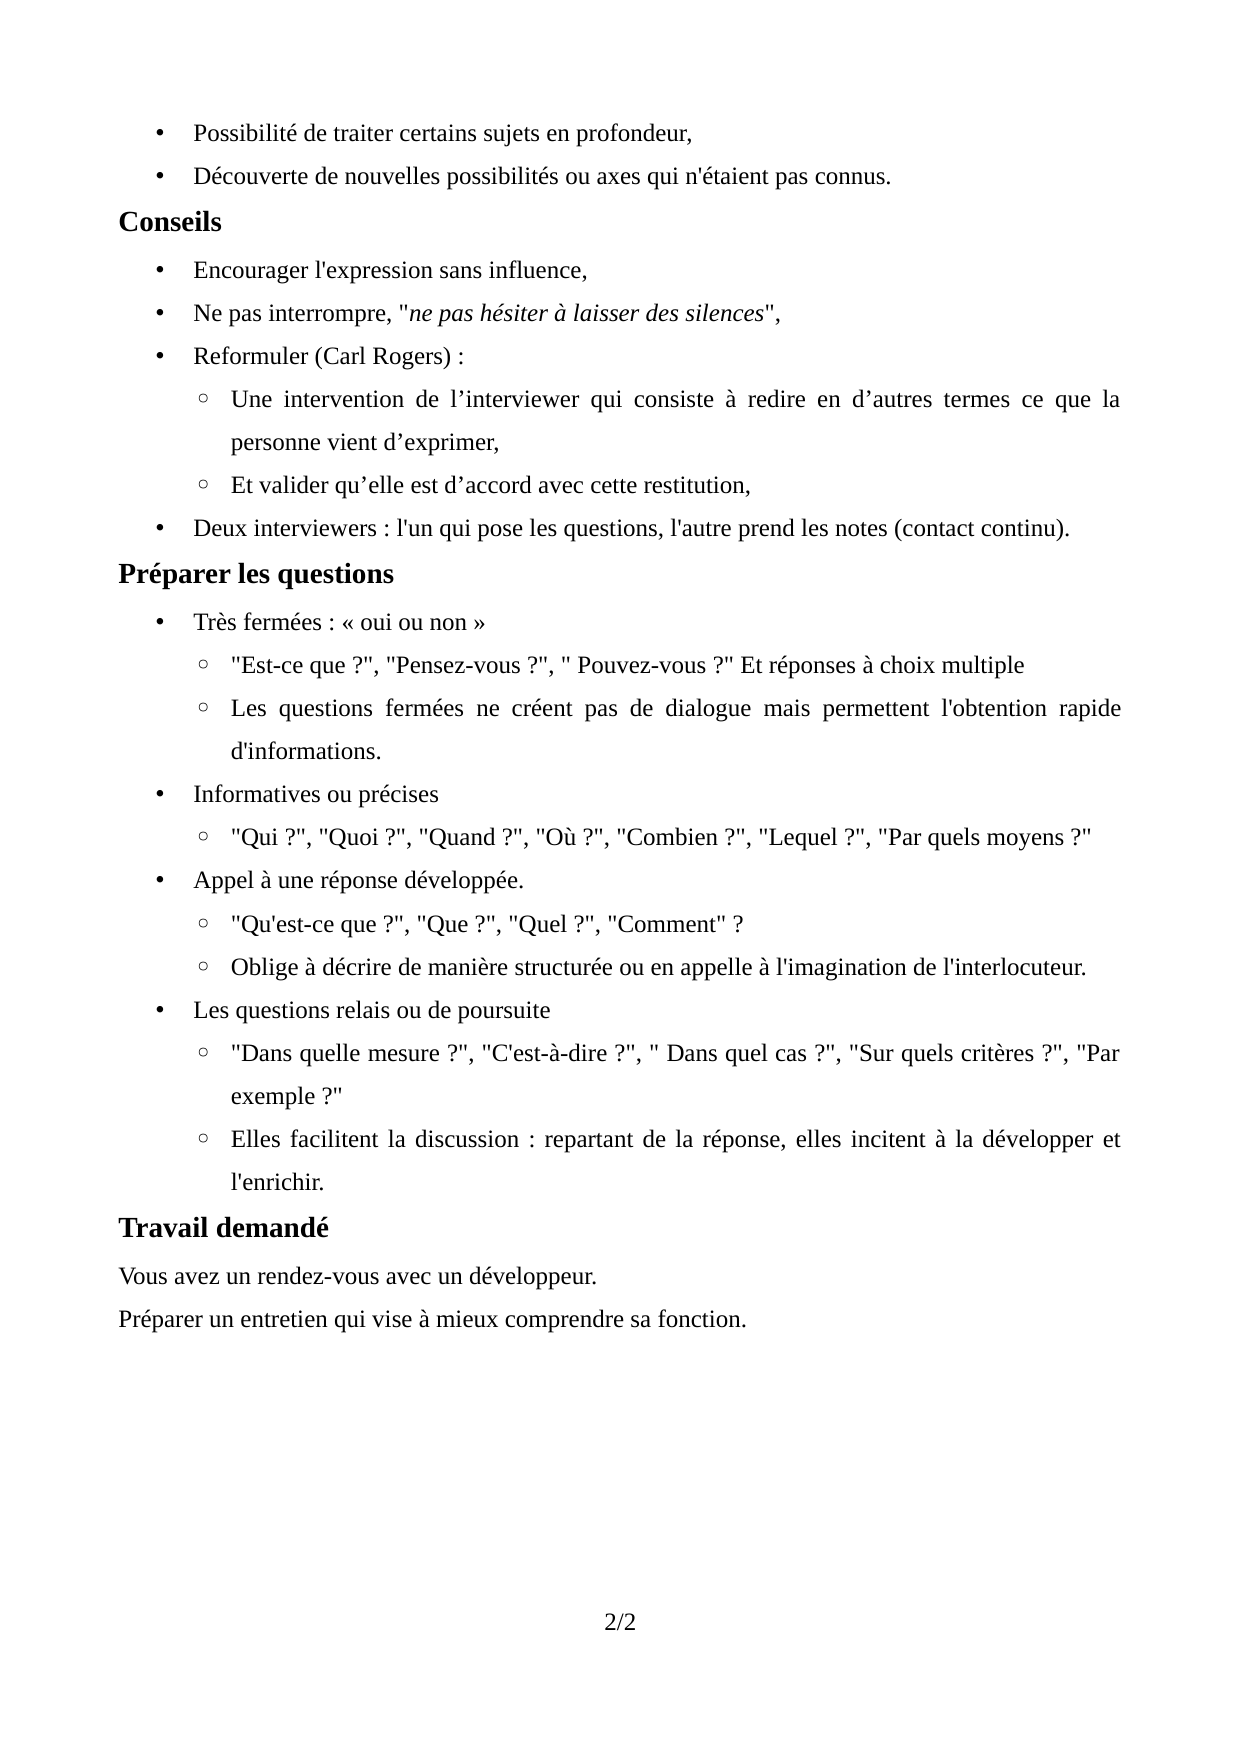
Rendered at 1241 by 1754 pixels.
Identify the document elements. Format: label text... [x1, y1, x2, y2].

list "Dans quelle mesure ?", "C'est-à-dire ?", " Dans quel cas ?", "Sur quels critères ?", "Par exemple ?" [193, 1038, 1122, 1110]
list Deux interviewers : l'un qui pose les questions, l'autre prend les notes (contact continu). [156, 513, 1122, 542]
list "Qu'est-ce que ?", "Que ?", "Quel ?", "Comment" ? [193, 909, 1122, 937]
list Et valider qu’elle est d’accord avec cette restitution, [193, 470, 1122, 499]
list Elles facilitent la discussion : repartant de la réponse, elles incitent à la développer et l'enrichir. [193, 1124, 1122, 1196]
list Reformuler (Carl Rogers) : [156, 341, 1122, 370]
list Une intervention de l’interviewer qui consiste à redire en d’autres termes ce que la personne vient d’exprimer, [193, 384, 1122, 456]
list Très fermées : « oui ou non » [156, 607, 1122, 636]
text Travail demandé [118, 1211, 1122, 1244]
list Ne pas interrompre, "ne pas hésiter à laisser des silences", [156, 298, 1122, 327]
list Oblige à décrire de manière structurée ou en appelle à l'imagination de l'interlocuteur. [193, 952, 1122, 981]
text Vous avez un rendez-vous avec un développeur. [118, 1261, 1122, 1290]
list Encourager l'expression sans influence, [156, 255, 1122, 283]
list Les questions relais ou de poursuite [156, 995, 1122, 1024]
list Découverte de nouvelles possibilités ou axes qui n'étaient pas connus. [156, 161, 1122, 190]
list Les questions fermées ne créent pas de dialogue mais permettent l'obtention rapide d'informations. [193, 693, 1122, 765]
list "Est-ce que ?", "Pensez-vous ?", " Pouvez-vous ?" Et réponses à choix multiple [193, 650, 1122, 679]
text Préparer un entretien qui vise à mieux comprendre sa fonction. [118, 1304, 1122, 1333]
list Appel à une réponse développée. [156, 866, 1122, 894]
list Informatives ou précises [156, 779, 1122, 808]
list "Qui ?", "Quoi ?", "Quand ?", "Où ?", "Combien ?", "Lequel ?", "Par quels moyens ?" [193, 822, 1122, 851]
text Conseils [118, 204, 1122, 238]
text Préparer les questions [118, 557, 1122, 590]
list Possibilité de traiter certains sujets en profondeur, [156, 118, 1122, 147]
